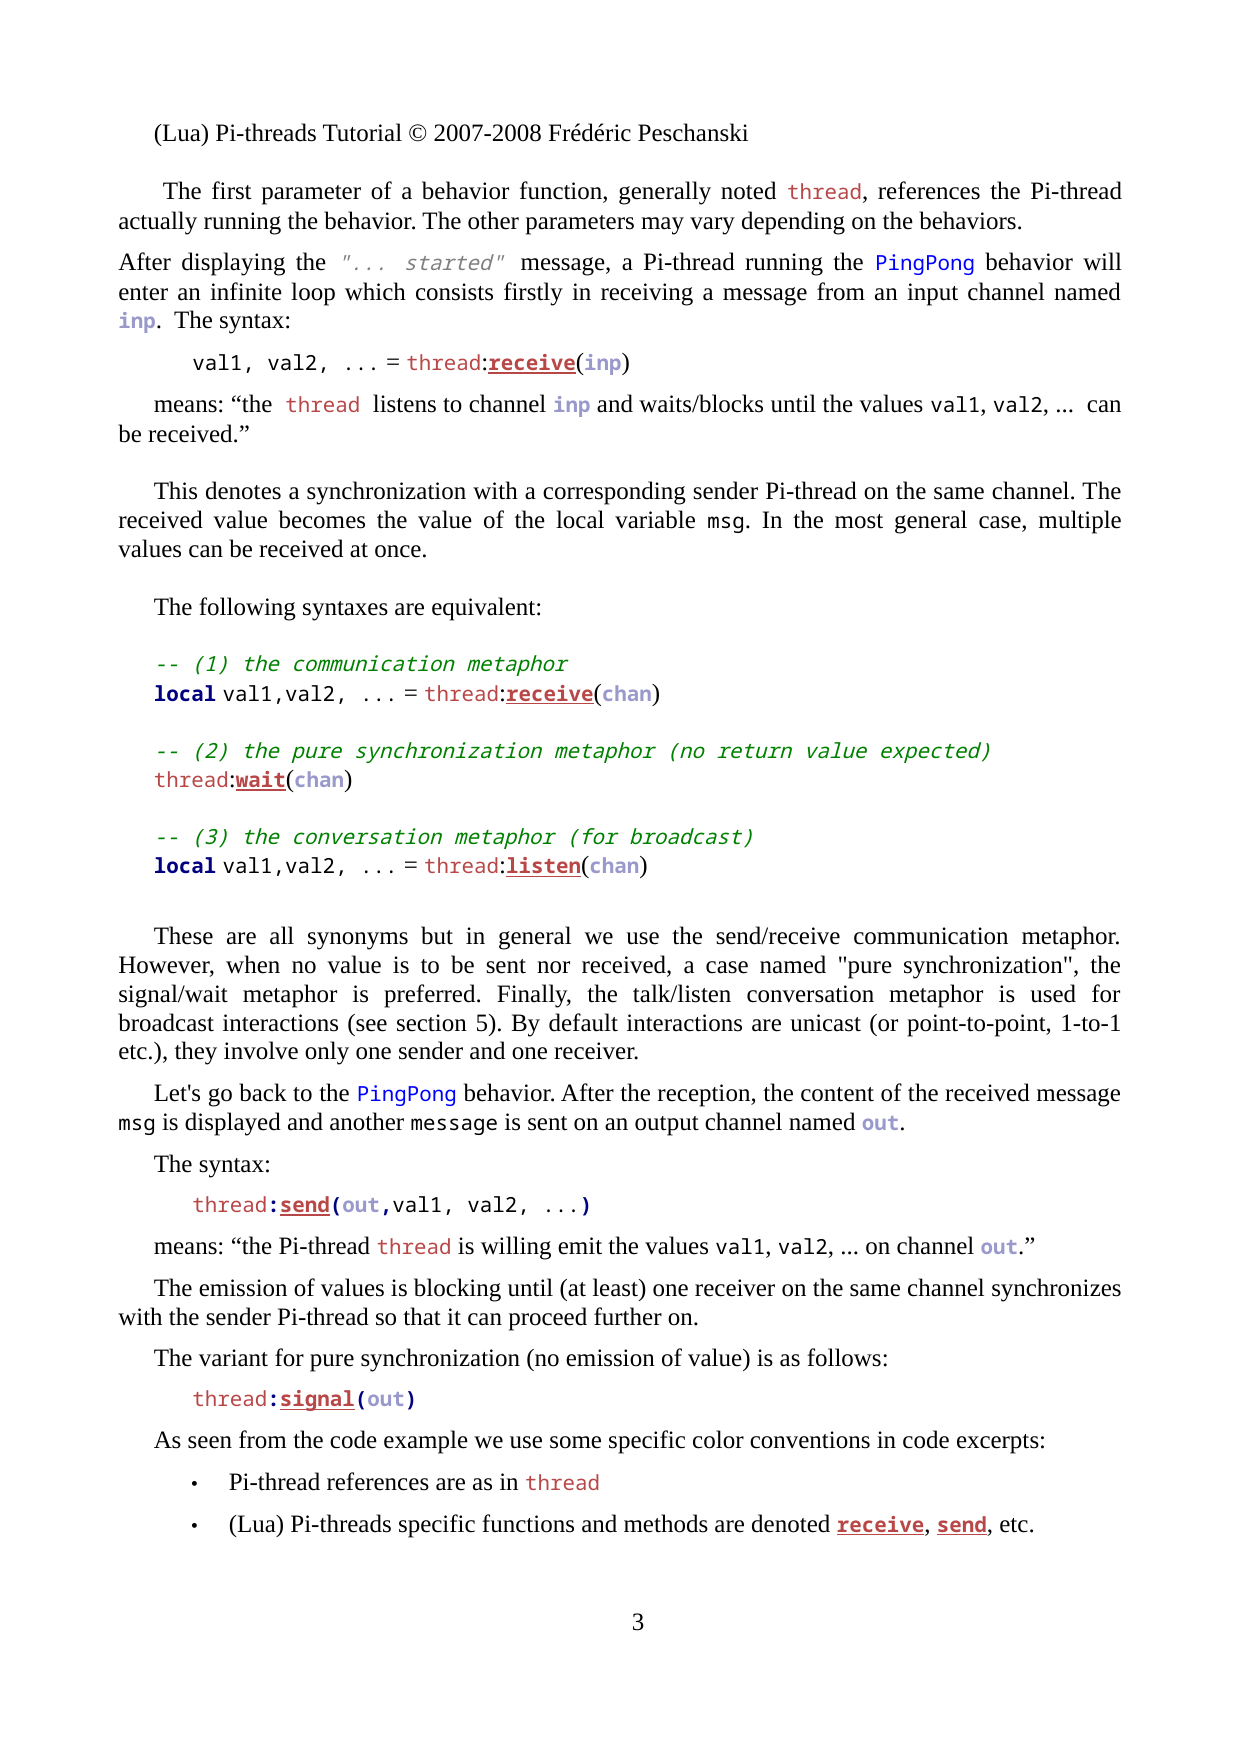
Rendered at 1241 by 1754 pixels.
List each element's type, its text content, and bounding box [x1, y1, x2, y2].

text Let's go back to the PingPong behavior. After the reception, the content of the received message msg is displayed and another message is sent on an output channel named out. [118, 1078, 1122, 1137]
text The emission of values is blocking until (at least) one receiver on the same channel synchronizes with the sender Pi-thread so that it can proceed further on. [118, 1273, 1122, 1331]
text means: “the Pi-thread thread is willing emit the values val1, val2, ... on channel out.” [118, 1231, 1122, 1261]
text These are all synonyms but in general we use the send/receive communication metaphor. However, when no value is to be sent nor received, a case named "pure synchronization", the signal/wait metaphor is preferred. Finally, the talk/listen conversation metaphor is used for broadcast interactions (see section 5). By default interactions are unicast (or point-to-point, 1-to-1 etc.), they involve only one sender and one receiver. [118, 921, 1122, 1065]
text local val1,val2, ... = thread:receive(chan) [118, 678, 1122, 707]
text -- (1) the communication metaphor [118, 649, 1122, 678]
text After displaying the "... started" message, a Pi-thread running the PingPong behavior will enter an infinite loop which consists firstly in receiving a message from an input channel named inp. The syntax: [118, 247, 1122, 335]
list (Lua) Pi-threads specific functions and methods are denoted receive, send, etc. [156, 1509, 1122, 1538]
text val1, val2, ... = thread:receive(inp) [118, 347, 1122, 377]
list Pi-thread references are as in thread [156, 1467, 1122, 1496]
text local val1,val2, ... = thread:listen(chan) [118, 851, 1122, 880]
text The syntax: [118, 1149, 1122, 1178]
text thread:send(out,val1, val2, ...) [118, 1190, 1122, 1219]
text As seen from the code example we use some specific color conventions in code excerpts: [118, 1425, 1122, 1454]
text The following syntaxes are equivalent: [118, 592, 1122, 621]
text thread:signal(out) [118, 1384, 1122, 1413]
text thread:wait(chan) [118, 764, 1122, 794]
text This denotes a synchronization with a corresponding sender Pi-thread on the same channel. The received value becomes the value of the local variable msg. In the most general case, multiple values can be received at once. [118, 476, 1122, 563]
text -- (3) the conversation metaphor (for broadcast) [118, 822, 1122, 851]
text means: “the thread listens to channel inp and waits/blocks until the values val1, val2, ... can be received.” [118, 389, 1122, 447]
text The first parameter of a behavior function, generally noted thread, references the Pi-thread actually running the behavior. The other parameters may vary depending on the behaviors. [118, 176, 1122, 234]
text -- (2) the pure synchronization metaphor (no return value expected) [118, 736, 1122, 764]
text The variant for pure synchronization (no emission of value) is as follows: [118, 1343, 1122, 1372]
